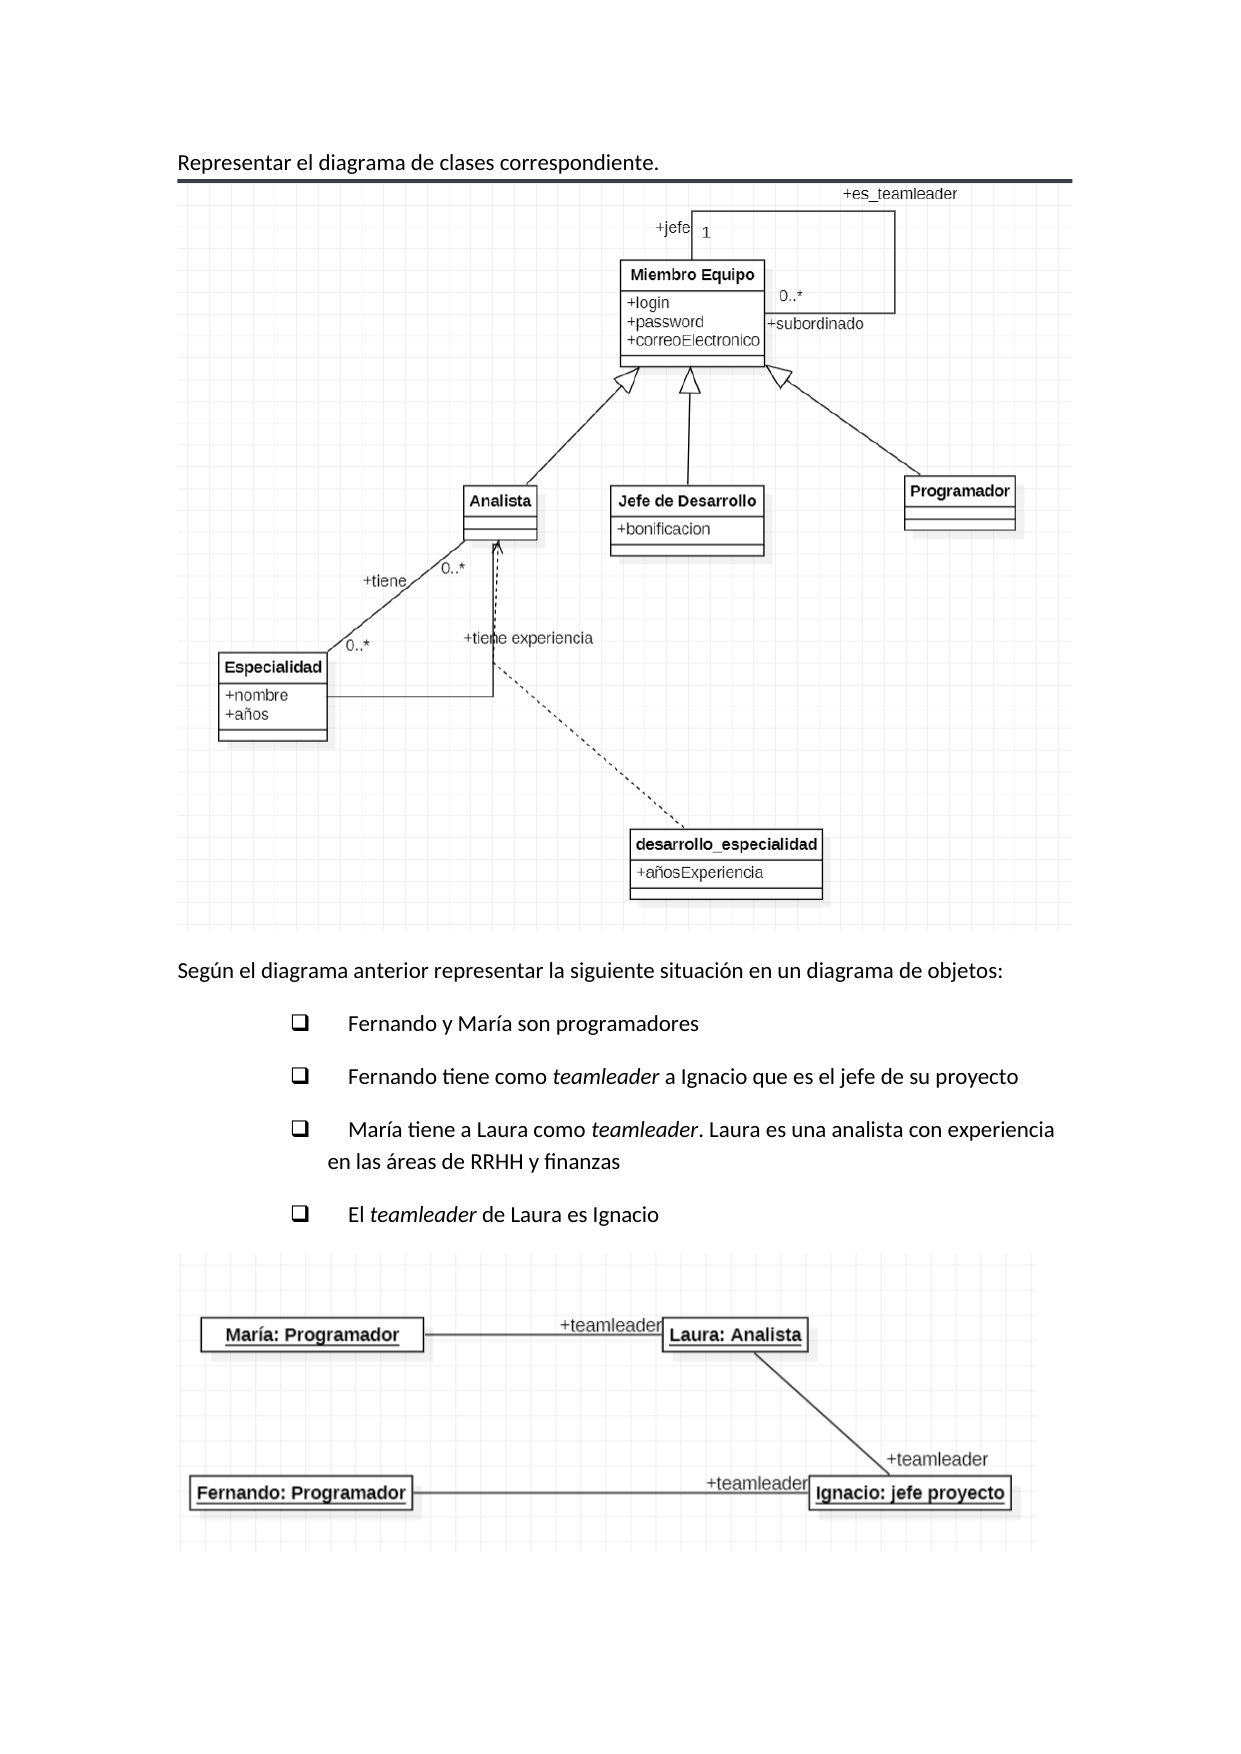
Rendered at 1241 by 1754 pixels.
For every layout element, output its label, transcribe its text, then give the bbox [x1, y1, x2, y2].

list Fernando y María son programadores [290, 1009, 1063, 1037]
list María tiene a Laura como teamleader. Laura es una analista con experiencia en las áreas de RRHH y finanzas [290, 1115, 1063, 1175]
list El teamleader de Laura es Ignacio [290, 1200, 1063, 1228]
text Representar el diagrama de clases correspondiente. [177, 148, 1063, 179]
list Fernando tiene como teamleader a Ignacio que es el jefe de su proyecto [290, 1062, 1063, 1090]
text Según el diagrama anterior representar la siguiente situación en un diagrama de objetos: [177, 956, 1063, 984]
